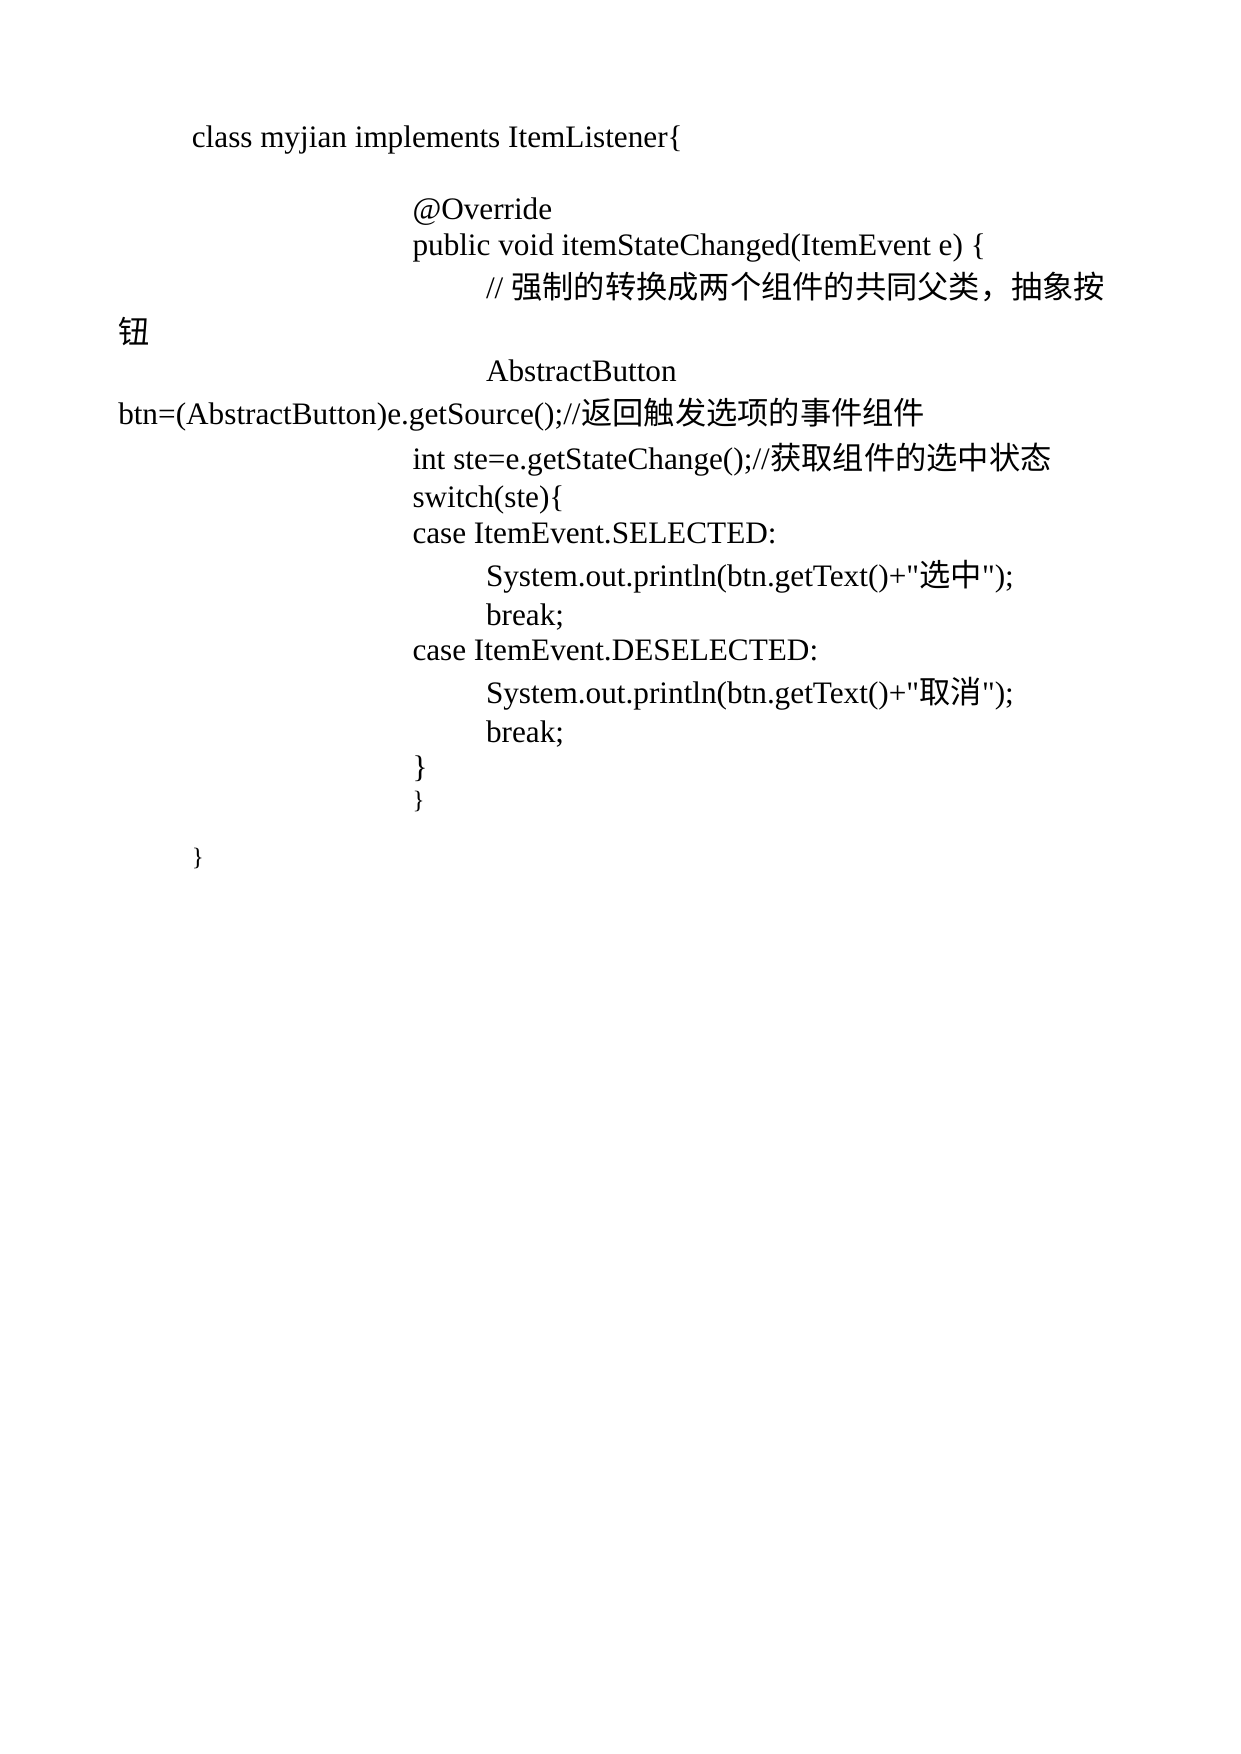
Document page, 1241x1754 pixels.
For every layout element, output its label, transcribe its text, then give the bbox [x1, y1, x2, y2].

text // 强制的转换成两个组件的共同父类，抽象按钮 [118, 262, 1122, 352]
text } [118, 785, 1122, 813]
text AbstractButton btn=(AbstractButton)e.getSource();//返回触发选项的事件组件 [118, 352, 1122, 433]
text int ste=e.getStateChange();//获取组件的选中状态 [118, 433, 1122, 479]
text System.out.println(btn.getText()+"选中"); [118, 551, 1122, 596]
text case ItemEvent.DESELECTED: [118, 632, 1122, 668]
text break; [118, 713, 1122, 749]
text @Override [118, 190, 1122, 226]
text } [118, 842, 1122, 871]
text public void itemStateChanged(ItemEvent e) { [118, 226, 1122, 262]
text } [118, 749, 1122, 785]
text break; [118, 596, 1122, 632]
text System.out.println(btn.getText()+"取消"); [118, 668, 1122, 713]
text class myjian implements ItemListener{ [118, 118, 1122, 154]
text switch(ste){ [118, 479, 1122, 514]
text case ItemEvent.SELECTED: [118, 514, 1122, 551]
